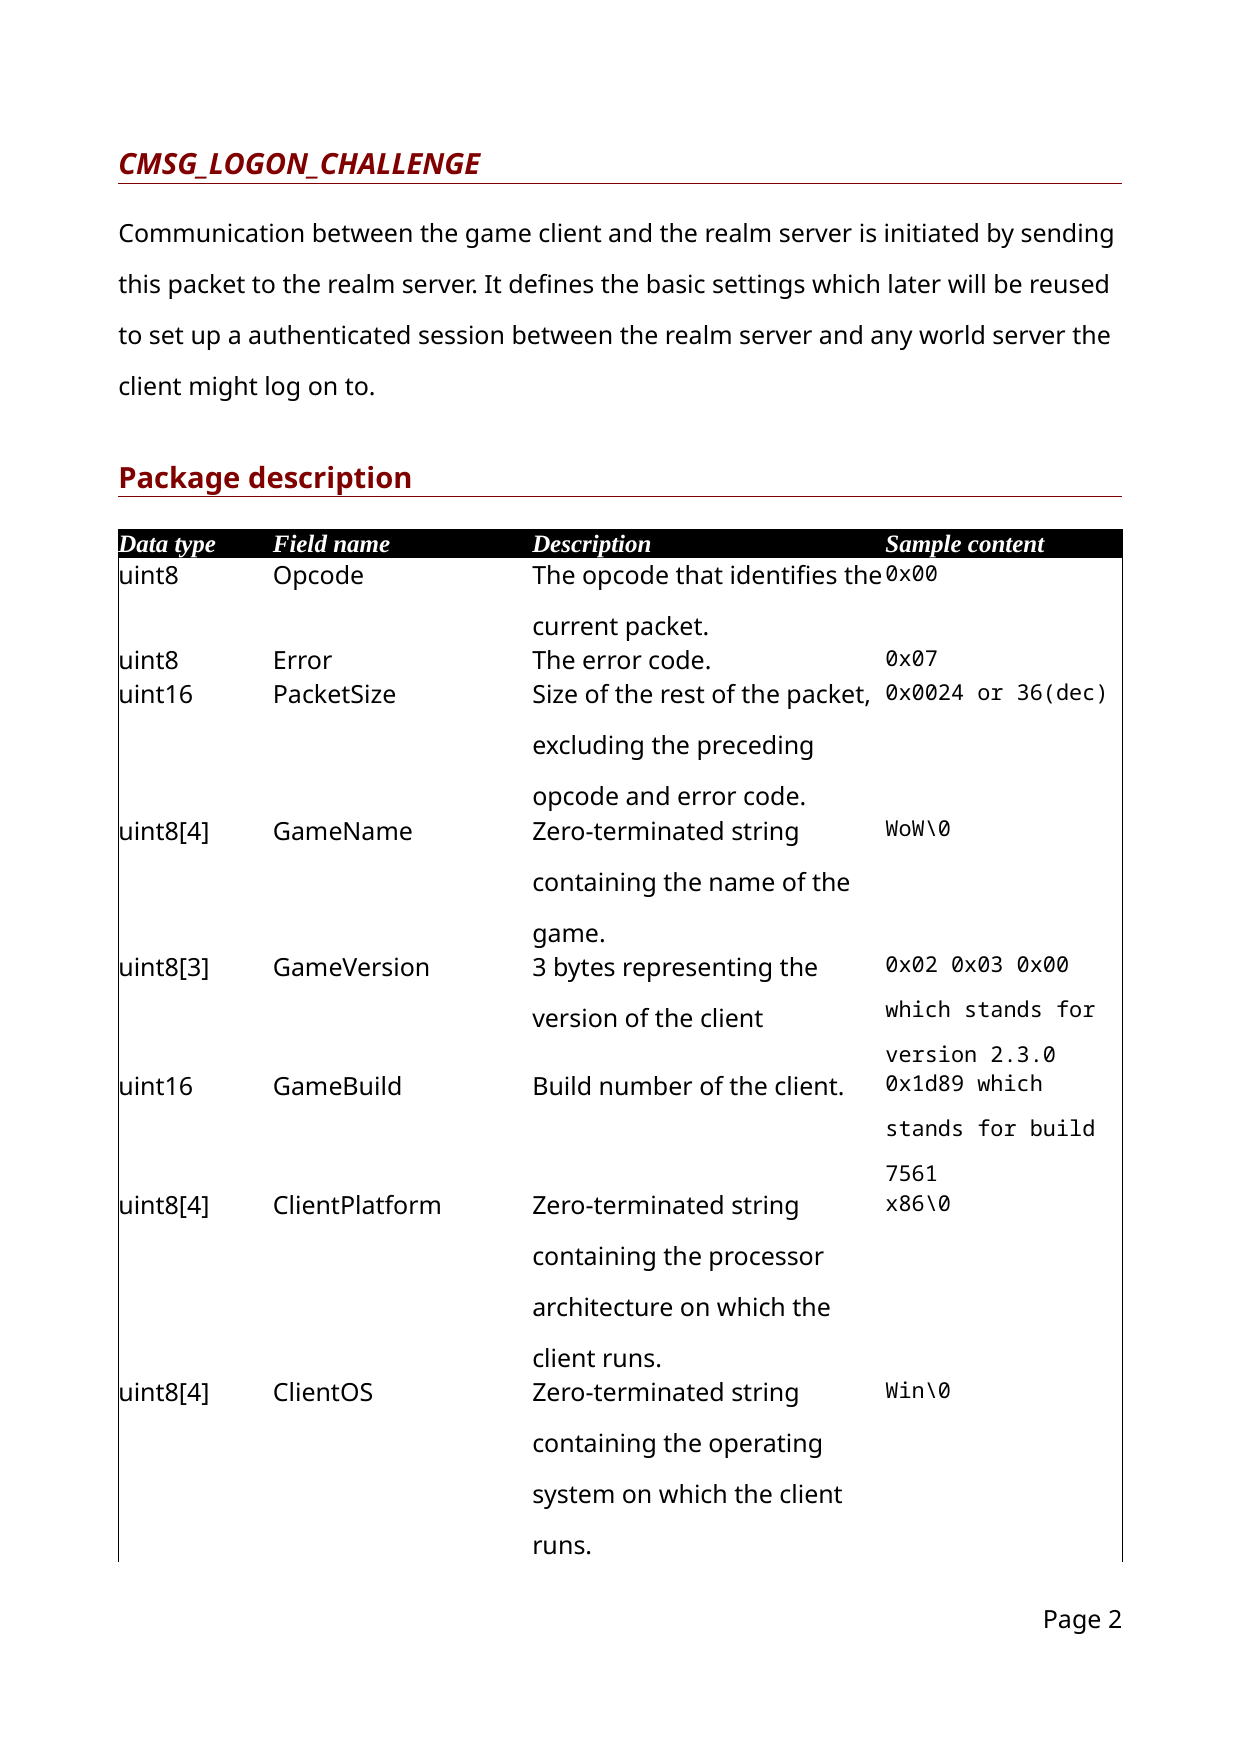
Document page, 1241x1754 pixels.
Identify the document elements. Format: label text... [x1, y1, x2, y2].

table_cell uint8[4] [119, 1188, 273, 1375]
table_cell GameVersion [273, 949, 532, 1068]
subtitle CMSG_LOGON_CHALLENGE [118, 143, 1122, 183]
table_cell uint8[4] [119, 813, 273, 949]
table_cell 0x1d89 which stands for build 7561 [885, 1069, 1122, 1188]
table_header Description [532, 530, 885, 558]
table_cell uint16 [119, 677, 273, 813]
table_cell ClientOS [273, 1375, 532, 1562]
table_cell 0x00 [885, 558, 1122, 643]
table_cell PacketSize [273, 677, 532, 813]
table_cell GameName [273, 813, 532, 949]
table_cell uint8[3] [119, 949, 273, 1068]
table_cell uint8 [119, 558, 273, 643]
table_cell 0x02 0x03 0x00 which stands for version 2.3.0 [885, 949, 1122, 1068]
table_cell uint8 [119, 643, 273, 677]
table_cell 0x07 [885, 643, 1122, 677]
table_cell Opcode [273, 558, 532, 643]
table_cell The opcode that identifies the current packet. [532, 558, 885, 643]
table_cell Zero-terminated string containing the operating system on which the client runs. [532, 1375, 885, 1562]
table_cell Size of the rest of the packet, excluding the preceding opcode and error code. [532, 677, 885, 813]
table_cell WoW\0 [885, 813, 1122, 949]
table_cell uint16 [119, 1069, 273, 1188]
table_cell 0x0024 or 36(dec) [885, 677, 1122, 813]
table_cell GameBuild [273, 1069, 532, 1188]
table_header Data type [119, 530, 273, 558]
text Communication between the game client and the realm server is initiated by sending this packet to the realm server. It defines the basic settings which later will be reused to set up a authenticated session between the realm server and any world server the client might log on to. [118, 215, 1122, 402]
table_cell Win\0 [885, 1375, 1122, 1562]
table_cell 3 bytes representing the version of the client [532, 949, 885, 1068]
table_header Sample content [885, 530, 1122, 558]
table_cell Zero-terminated string containing the processor architecture on which the client runs. [532, 1188, 885, 1375]
table_cell Error [273, 643, 532, 677]
table_cell Build number of the client. [532, 1069, 885, 1188]
table_cell uint8[4] [119, 1375, 273, 1562]
table_cell x86\0 [885, 1188, 1122, 1375]
table_header Field name [273, 530, 532, 558]
subtitle Package description [118, 457, 1122, 496]
table_cell Zero-terminated string containing the name of the game. [532, 813, 885, 949]
table_cell The error code. [532, 643, 885, 677]
table_cell ClientPlatform [273, 1188, 532, 1375]
